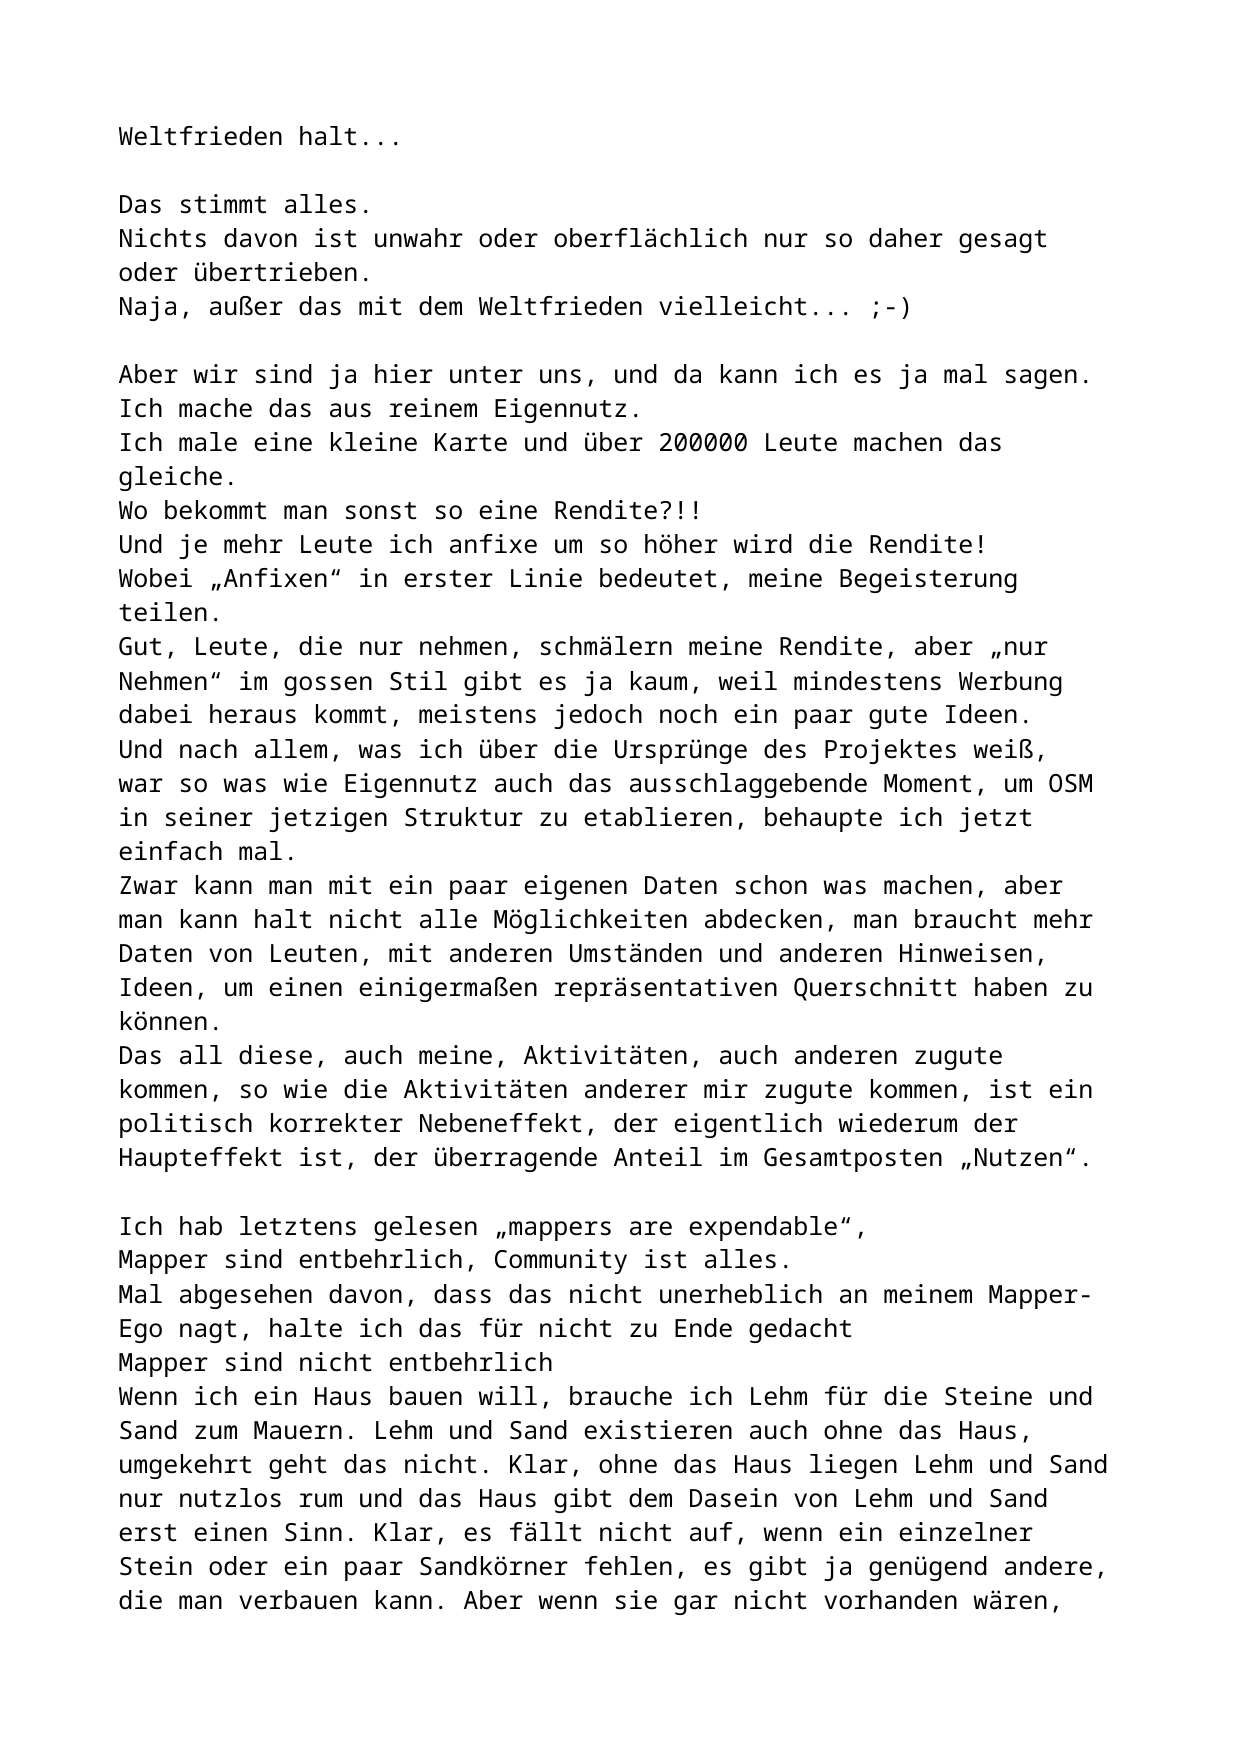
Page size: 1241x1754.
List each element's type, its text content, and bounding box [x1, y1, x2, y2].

text Naja, außer das mit dem Weltfrieden vielleicht... ;-) [118, 288, 1122, 322]
text Das stimmt alles. [118, 186, 1122, 220]
text Weltfrieden halt... [118, 118, 1122, 152]
text Das all diese, auch meine, Aktivitäten, auch anderen zugute kommen, so wie die Aktivitäten anderer mir zugute kommen, ist ein politisch korrekter Nebeneffekt, der eigentlich wiederum der Haupteffekt ist, der überragende Anteil im Gesamtposten „Nutzen“. [118, 1038, 1122, 1174]
text Mapper sind nicht entbehrlich [118, 1344, 1122, 1378]
text oder übertrieben. [118, 254, 1122, 288]
text war so was wie Eigennutz auch das ausschlaggebende Moment, um OSM in seiner jetzigen Struktur zu etablieren, behaupte ich jetzt einfach mal. [118, 765, 1122, 867]
text Ich hab letztens gelesen „mappers are expendable“, [118, 1208, 1122, 1242]
text Mal abgesehen davon, dass das nicht unerheblich an meinem Mapper-Ego nagt, halte ich das für nicht zu Ende gedacht [118, 1276, 1122, 1344]
text Nichts davon ist unwahr oder oberflächlich nur so daher gesagt [118, 220, 1122, 254]
text Aber wir sind ja hier unter uns, und da kann ich es ja mal sagen. [118, 357, 1122, 391]
text Und je mehr Leute ich anfixe um so höher wird die Rendite! [118, 527, 1122, 561]
text Gut, Leute, die nur nehmen, schmälern meine Rendite, aber „nur Nehmen“ im gossen Stil gibt es ja kaum, weil mindestens Werbung dabei heraus kommt, meistens jedoch noch ein paar gute Ideen. [118, 629, 1122, 731]
text Wo bekommt man sonst so eine Rendite?!! [118, 493, 1122, 527]
text Zwar kann man mit ein paar eigenen Daten schon was machen, aber man kann halt nicht alle Möglichkeiten abdecken, man braucht mehr Daten von Leuten, mit anderen Umständen und anderen Hinweisen, Ideen, um einen einigermaßen repräsentativen Querschnitt haben zu können. [118, 867, 1122, 1038]
text Ich mache das aus reinem Eigennutz. [118, 391, 1122, 425]
text Und nach allem, was ich über die Ursprünge des Projektes weiß, [118, 731, 1122, 765]
text Ich male eine kleine Karte und über 200000 Leute machen das gleiche. [118, 425, 1122, 493]
text Wenn ich ein Haus bauen will, brauche ich Lehm für die Steine und Sand zum Mauern. Lehm und Sand existieren auch ohne das Haus, umgekehrt geht das nicht. Klar, ohne das Haus liegen Lehm und Sand nur nutzlos rum und das Haus gibt dem Dasein von Lehm und Sand erst einen Sinn. Klar, es fällt nicht auf, wenn ein einzelner Stein oder ein paar Sandkörner fehlen, es gibt ja genügend andere, die man verbauen kann. Aber wenn sie gar nicht vorhanden wären, [118, 1378, 1122, 1617]
text Mapper sind entbehrlich, Community ist alles. [118, 1242, 1122, 1276]
text Wobei „Anfixen“ in erster Linie bedeutet, meine Begeisterung teilen. [118, 561, 1122, 629]
